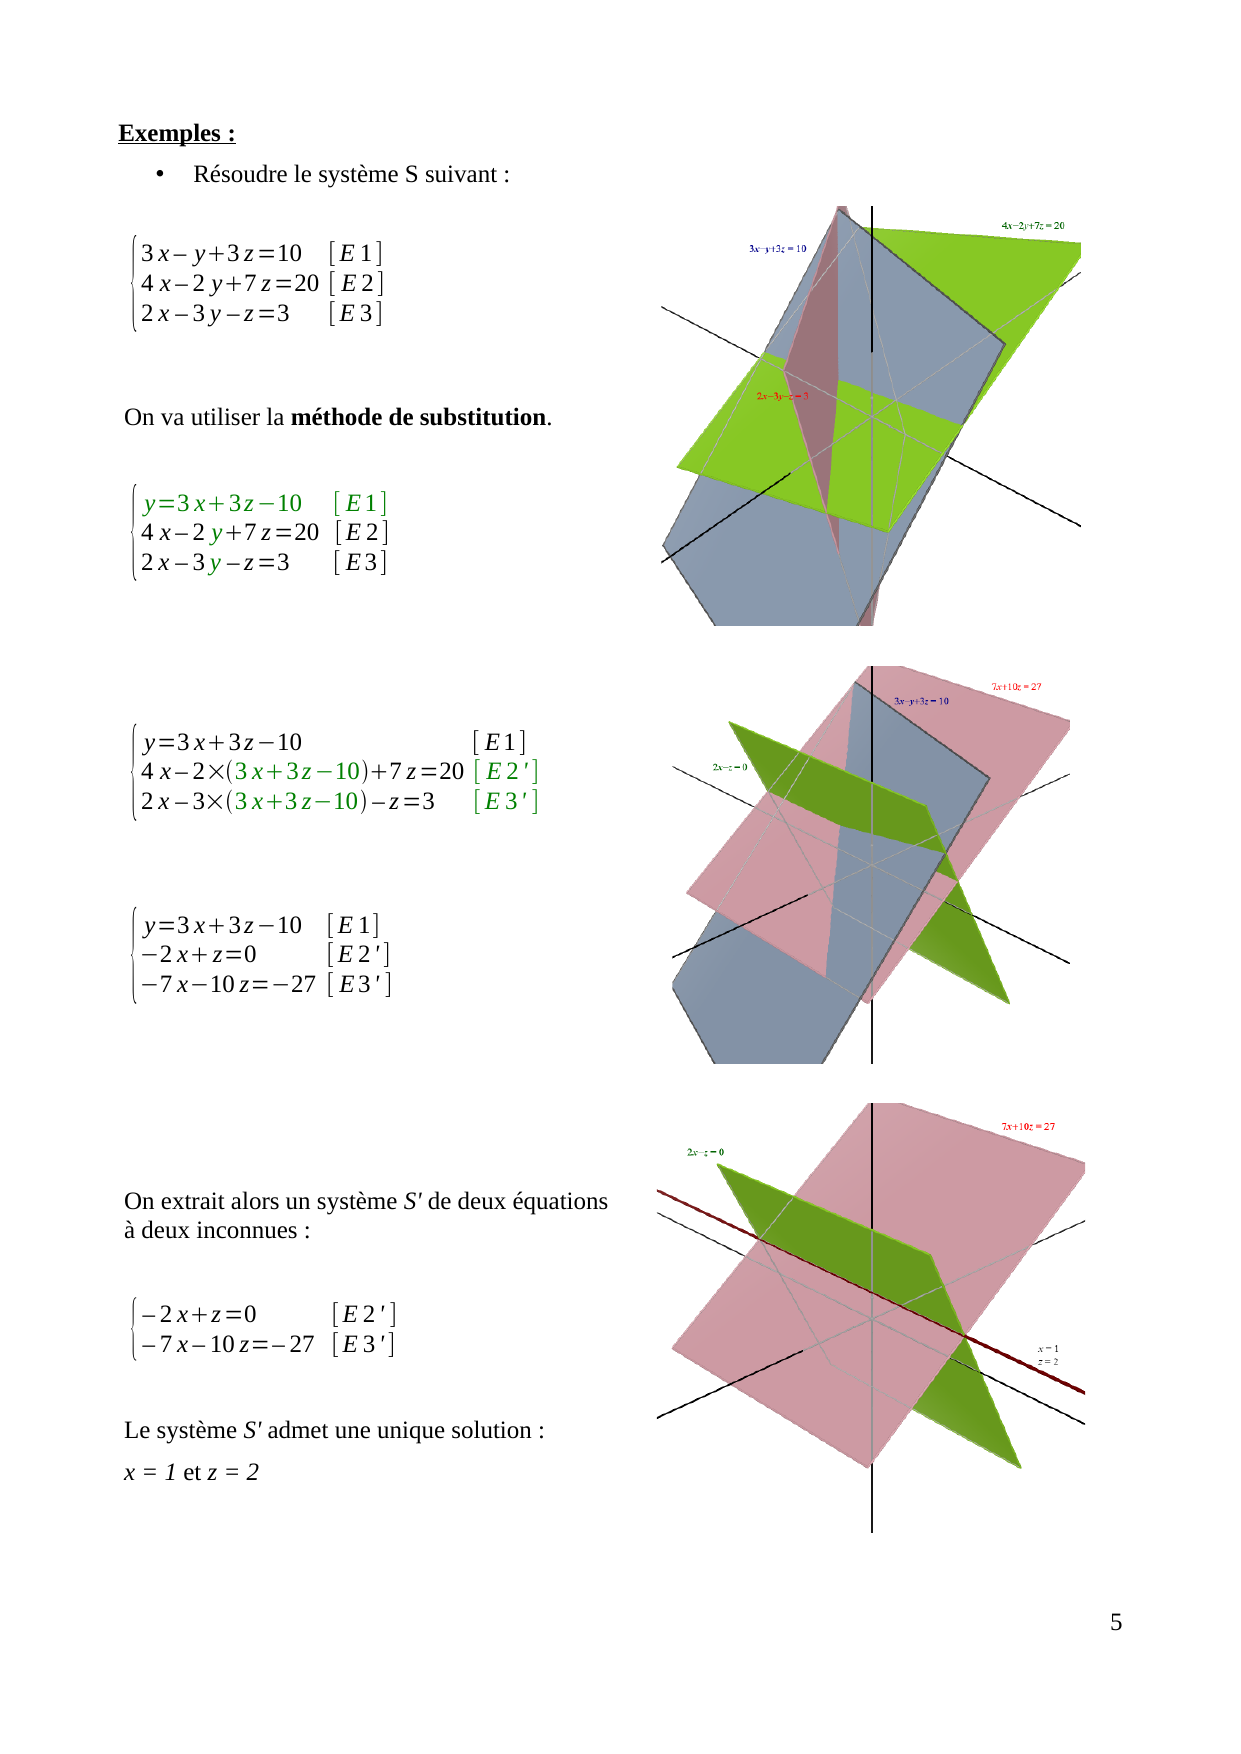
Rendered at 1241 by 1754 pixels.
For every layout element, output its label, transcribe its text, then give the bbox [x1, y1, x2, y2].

table_cell On extrait alors un système S' de deux équations à deux inconnues : Le système S' admet une unique solution : x = 1 et z = 2 [118, 1098, 620, 1567]
table_cell [118, 660, 620, 1098]
table_cell [620, 660, 1122, 1098]
table_header [620, 201, 1122, 660]
table_cell [620, 1098, 1122, 1567]
list Résoudre le système S suivant : [156, 159, 1122, 188]
text Exemples : [118, 118, 1122, 147]
table_header On va utiliser la méthode de substitution. [118, 201, 620, 660]
